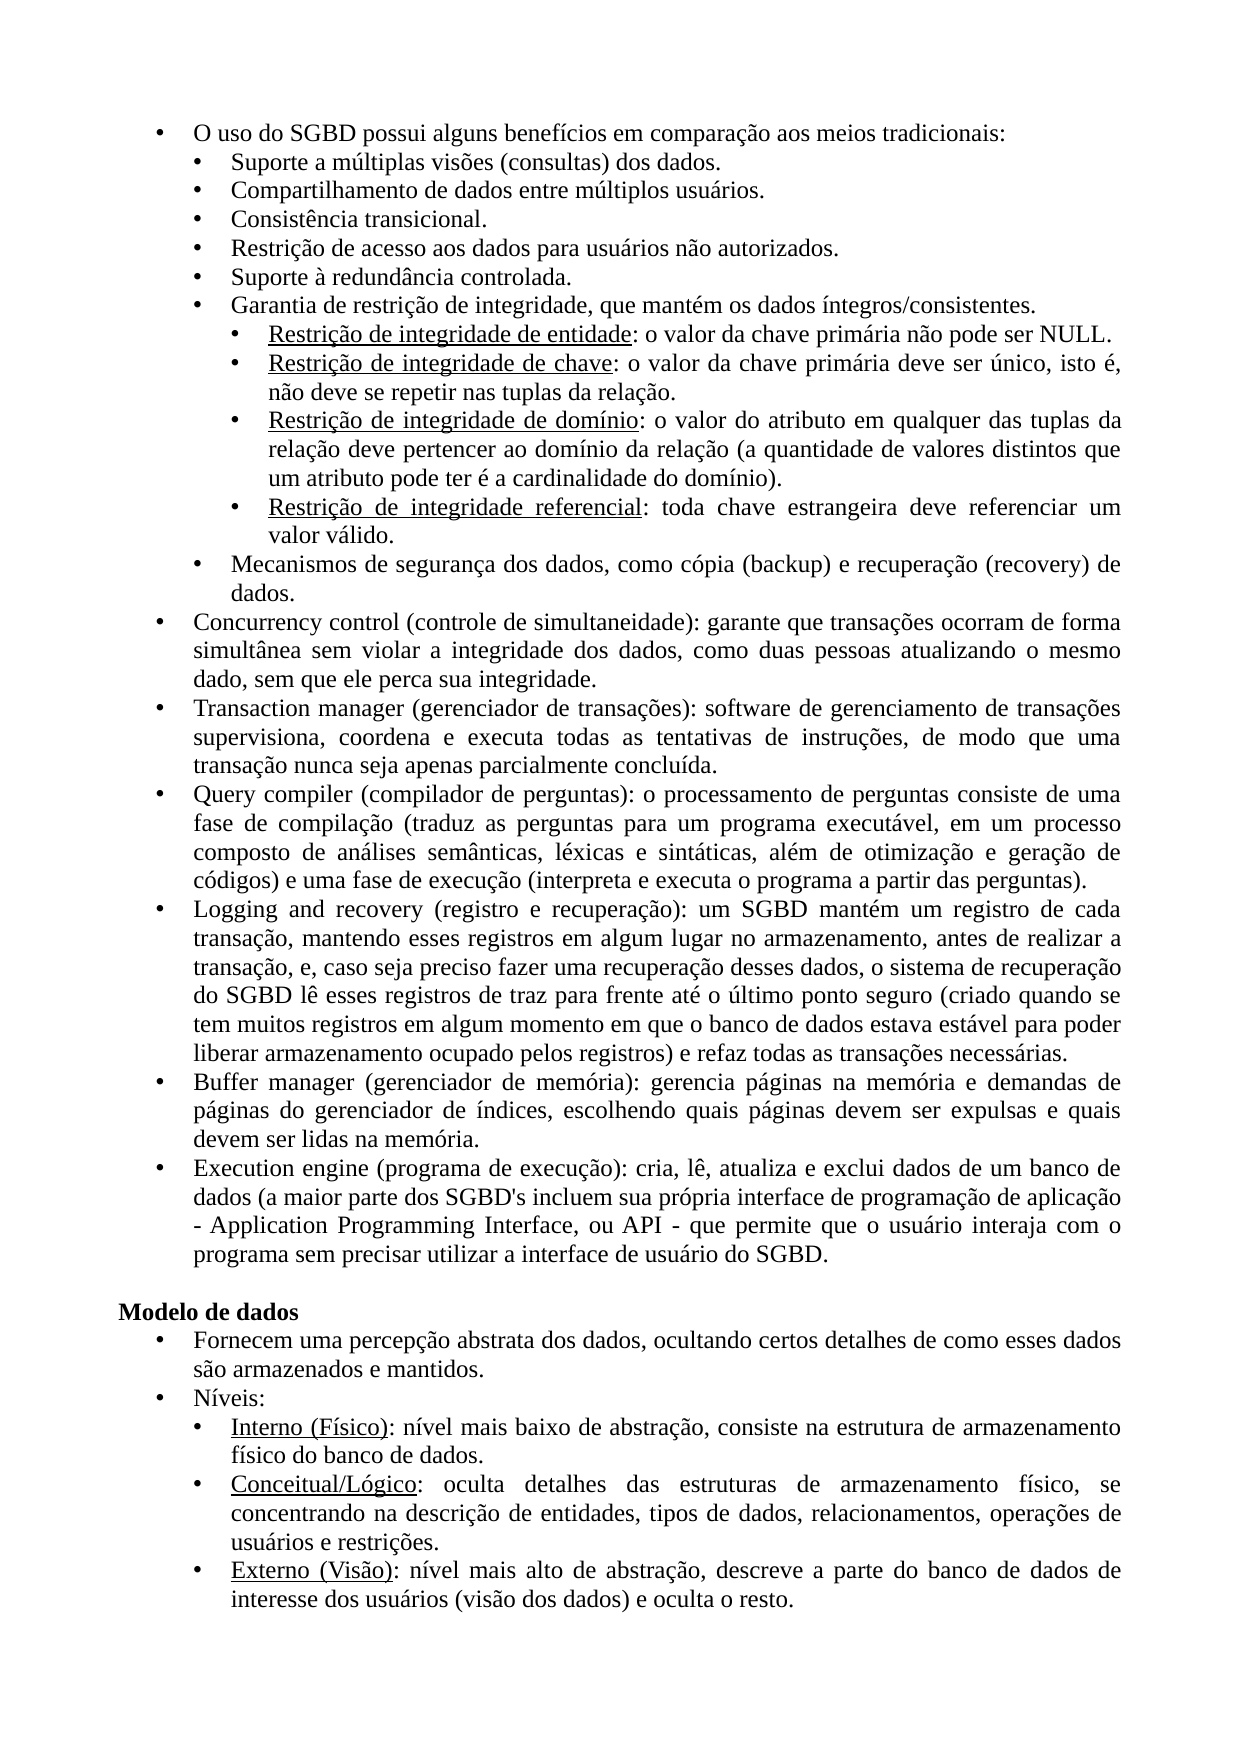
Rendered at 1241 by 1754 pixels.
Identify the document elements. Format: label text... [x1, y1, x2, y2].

list Interno (Físico): nível mais baixo de abstração, consiste na estrutura de armazenamento físico do banco de dados. [193, 1412, 1122, 1469]
list Buffer manager (gerenciador de memória): gerencia páginas na memória e demandas de páginas do gerenciador de índices, escolhendo quais páginas devem ser expulsas e quais devem ser lidas na memória. [156, 1067, 1122, 1153]
list Externo (Visão): nível mais alto de abstração, descreve a parte do banco de dados de interesse dos usuários (visão dos dados) e oculta o resto. [193, 1556, 1122, 1613]
list Fornecem uma percepção abstrata dos dados, ocultando certos detalhes de como esses dados são armazenados e mantidos. [156, 1326, 1122, 1383]
list O uso do SGBD possui alguns benefícios em comparação aos meios tradicionais: [156, 118, 1122, 147]
list Query compiler (compilador de perguntas): o processamento de perguntas consiste de uma fase de compilação (traduz as perguntas para um programa executável, em um processo composto de análises semânticas, léxicas e sintáticas, além de otimização e geração de códigos) e uma fase de execução (interpreta e executa o programa a partir das perguntas). [156, 779, 1122, 894]
list Garantia de restrição de integridade, que mantém os dados íntegros/consistentes. [193, 291, 1122, 319]
list Restrição de integridade de chave: o valor da chave primária deve ser único, isto é, não deve se repetir nas tuplas da relação. [231, 348, 1122, 406]
list Concurrency control (controle de simultaneidade): garante que transações ocorram de forma simultânea sem violar a integridade dos dados, como duas pessoas atualizando o mesmo dado, sem que ele perca sua integridade. [156, 607, 1122, 693]
list Compartilhamento de dados entre múltiplos usuários. [193, 176, 1122, 204]
list Restrição de integridade de domínio: o valor do atributo em qualquer das tuplas da relação deve pertencer ao domínio da relação (a quantidade de valores distintos que um atributo pode ter é a cardinalidade do domínio). [231, 406, 1122, 492]
list Suporte a múltiplas visões (consultas) dos dados. [193, 147, 1122, 176]
list Restrição de integridade de entidade: o valor da chave primária não pode ser NULL. [231, 319, 1122, 348]
text Modelo de dados [118, 1297, 1122, 1326]
list Transaction manager (gerenciador de transações): software de gerenciamento de transações supervisiona, coordena e executa todas as tentativas de instruções, de modo que uma transação nunca seja apenas parcialmente concluída. [156, 693, 1122, 779]
list Conceitual/Lógico: oculta detalhes das estruturas de armazenamento físico, se concentrando na descrição de entidades, tipos de dados, relacionamentos, operações de usuários e restrições. [193, 1469, 1122, 1556]
list Logging and recovery (registro e recuperação): um SGBD mantém um registro de cada transação, mantendo esses registros em algum lugar no armazenamento, antes de realizar a transação, e, caso seja preciso fazer uma recuperação desses dados, o sistema de recuperação do SGBD lê esses registros de traz para frente até o último ponto seguro (criado quando se tem muitos registros em algum momento em que o banco de dados estava estável para poder liberar armazenamento ocupado pelos registros) e refaz todas as transações necessárias. [156, 894, 1122, 1067]
list Mecanismos de segurança dos dados, como cópia (backup) e recuperação (recovery) de dados. [193, 549, 1122, 607]
list Suporte à redundância controlada. [193, 262, 1122, 291]
list Restrição de integridade referencial: toda chave estrangeira deve referenciar um valor válido. [231, 492, 1122, 549]
list Níveis: [156, 1383, 1122, 1412]
list Restrição de acesso aos dados para usuários não autorizados. [193, 233, 1122, 262]
list Execution engine (programa de execução): cria, lê, atualiza e exclui dados de um banco de dados (a maior parte dos SGBD's incluem sua própria interface de programação de aplicação - Application Programming Interface, ou API - que permite que o usuário interaja com o programa sem precisar utilizar a interface de usuário do SGBD. [156, 1153, 1122, 1268]
list Consistência transicional. [193, 204, 1122, 233]
